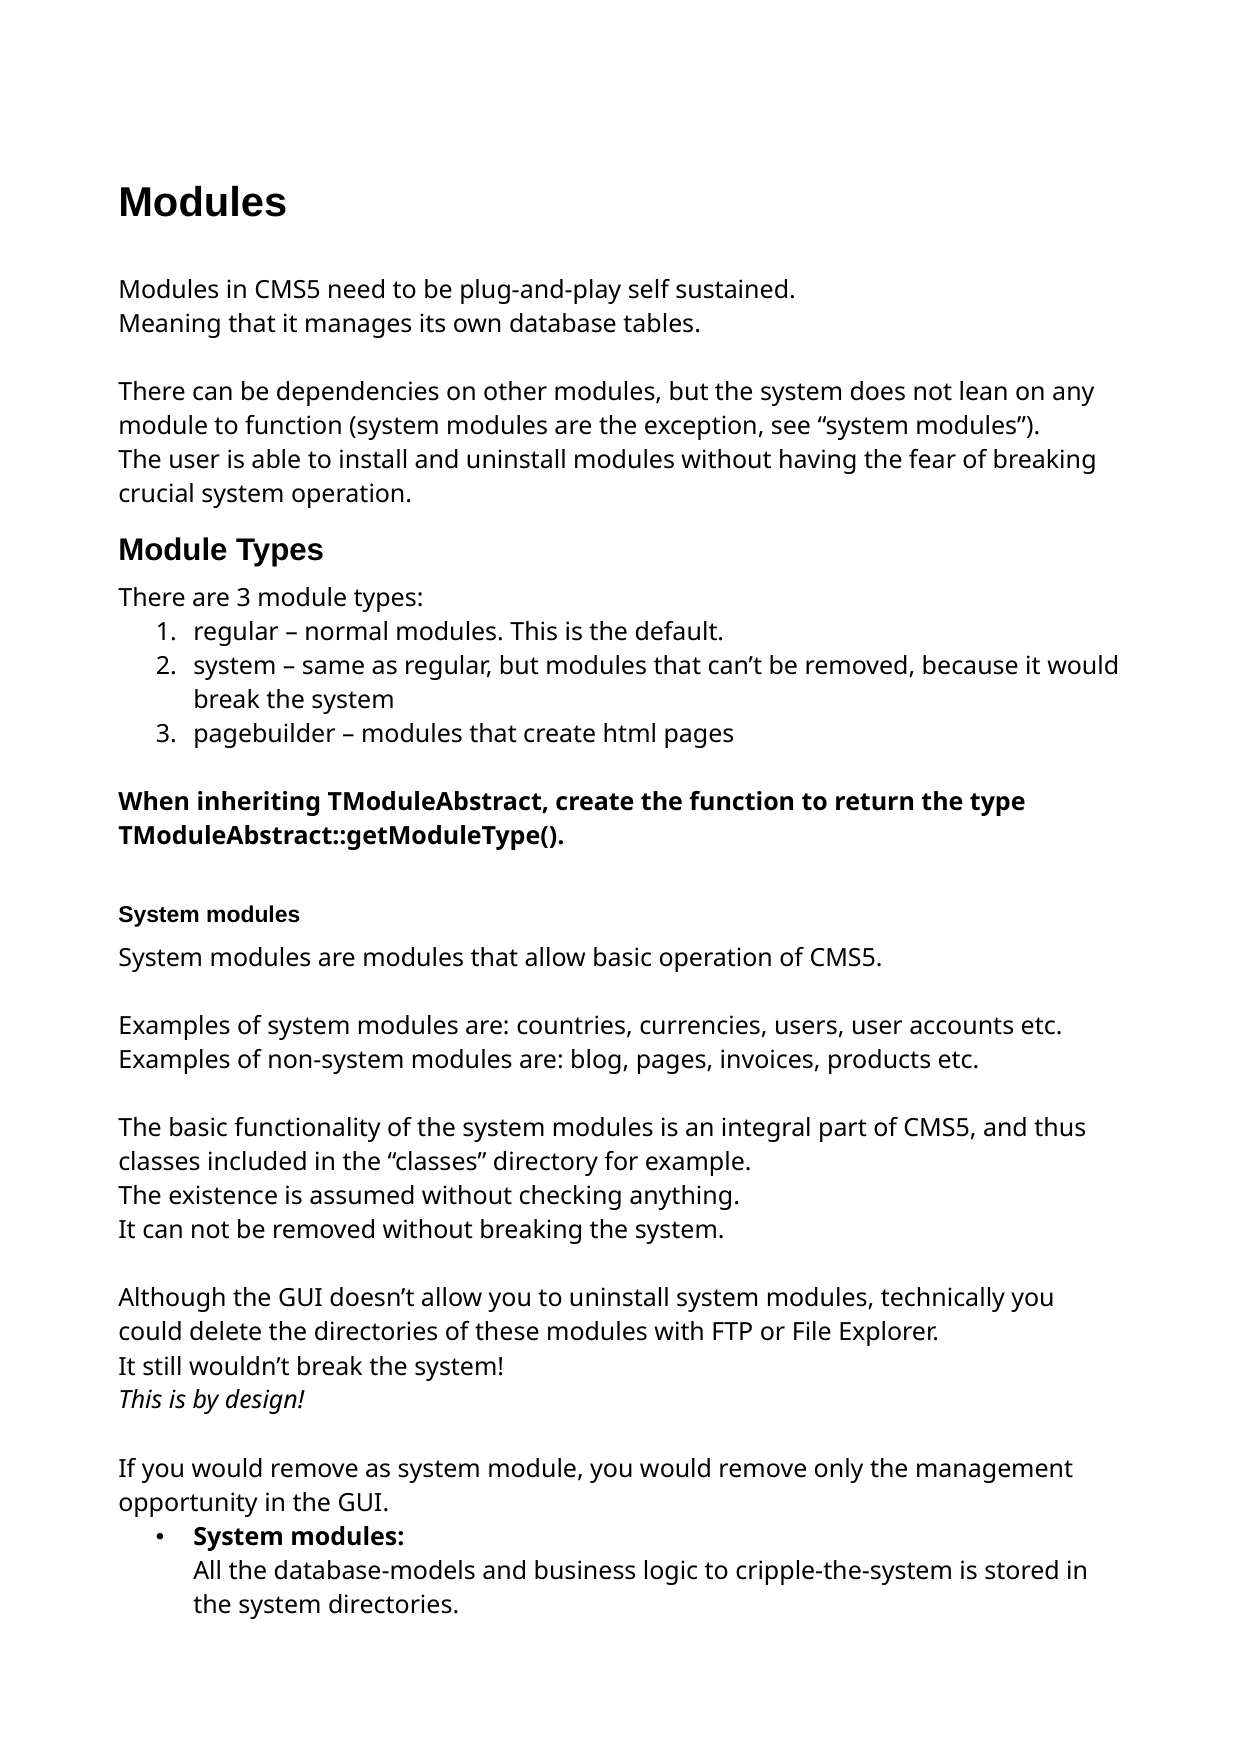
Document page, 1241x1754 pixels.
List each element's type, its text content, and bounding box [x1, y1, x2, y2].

text The user is able to install and uninstall modules without having the fear of breaking crucial system operation. [118, 442, 1122, 510]
list System modules: All the database-models and business logic to cripple-the-system is stored in the system directories. [156, 1518, 1122, 1621]
text When inheriting TModuleAbstract, create the function to return the type TModuleAbstract::getModuleType(). [118, 784, 1122, 852]
subtitle Module Types [118, 531, 1122, 567]
list regular – normal modules. This is the default. [156, 613, 1122, 647]
text Examples of non-system modules are: blog, pages, invoices, products etc. [118, 1042, 1122, 1076]
text It still wouldn’t break the system! This is by design! [118, 1348, 1122, 1416]
text Although the GUI doesn’t allow you to uninstall system modules, technically you could delete the directories of these modules with FTP or File Explorer. [118, 1280, 1122, 1348]
text There are 3 module types: [118, 579, 1122, 613]
text It can not be removed without breaking the system. [118, 1212, 1122, 1246]
text Examples of system modules are: countries, currencies, users, user accounts etc. [118, 1007, 1122, 1042]
list pagebuilder – modules that create html pages [156, 716, 1122, 750]
subtitle System modules [118, 901, 1122, 927]
text If you would remove as system module, you would remove only the management opportunity in the GUI. [118, 1450, 1122, 1518]
text There can be dependencies on other modules, but the system does not lean on any module to function (system modules are the exception, see “system modules”). [118, 374, 1122, 442]
text System modules are modules that allow basic operation of CMS5. [118, 939, 1122, 973]
subtitle Modules [118, 177, 1122, 225]
text Modules in CMS5 need to be plug-and-play self sustained. Meaning that it manages its own database tables. [118, 272, 1122, 340]
text The basic functionality of the system modules is an integral part of CMS5, and thus classes included in the “classes” directory for example. The existence is assumed without checking anything. [118, 1110, 1122, 1212]
list system – same as regular, but modules that can’t be removed, because it would break the system [156, 647, 1122, 716]
